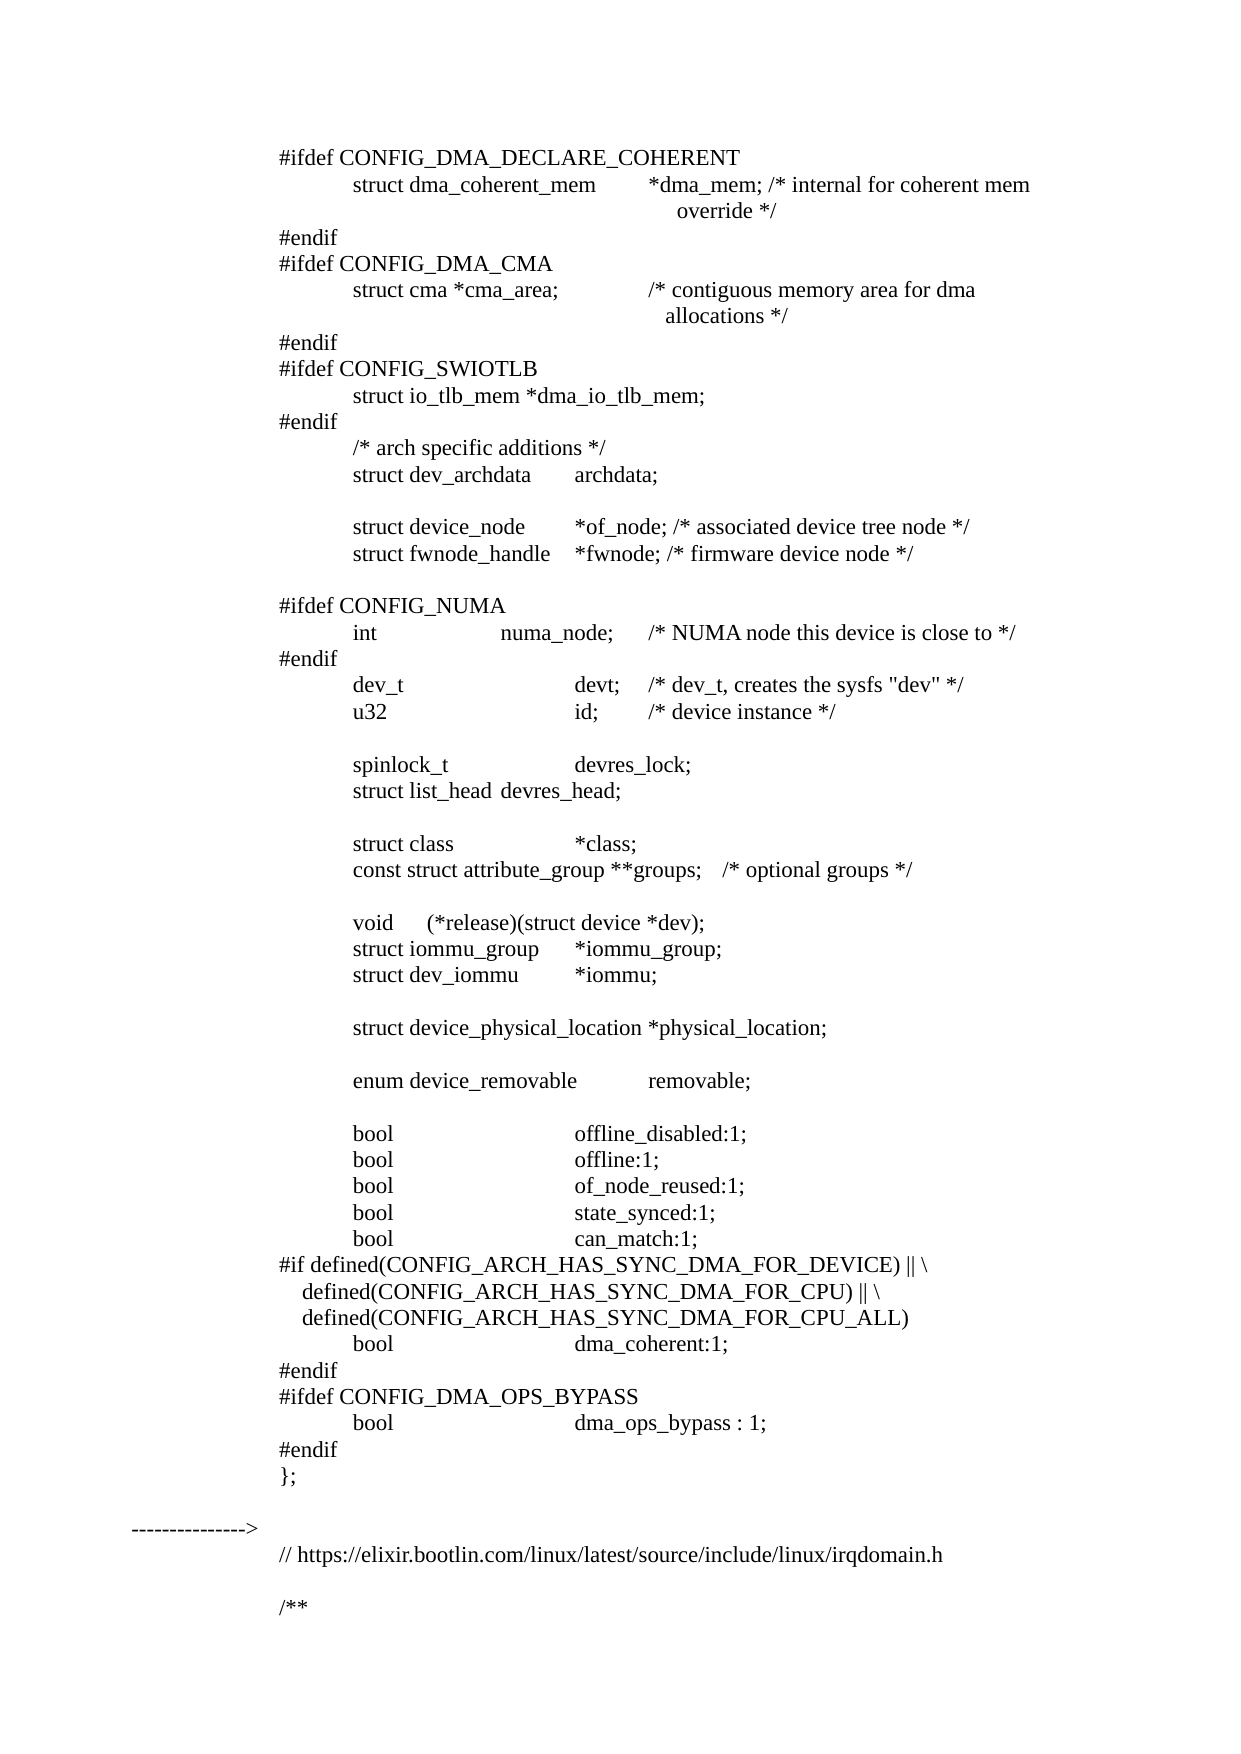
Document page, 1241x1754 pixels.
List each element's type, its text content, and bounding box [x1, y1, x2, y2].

text struct list_head devres_head; [57, 777, 1122, 803]
text spinlock_t devres_lock; [57, 751, 1122, 777]
text #endif [57, 1357, 1122, 1383]
text struct cma *cma_area; /* contiguous memory area for dma [57, 276, 1122, 303]
text #endif [57, 1436, 1122, 1462]
text const struct attribute_group **groups; /* optional groups */ [57, 856, 1122, 882]
text struct device_node *of_node; /* associated device tree node */ [57, 513, 1122, 540]
text struct fwnode_handle *fwnode; /* firmware device node */ [57, 540, 1122, 566]
text #ifdef CONFIG_DMA_CMA [57, 250, 1122, 276]
text #ifdef CONFIG_DMA_DECLARE_COHERENT [57, 144, 1122, 171]
text bool can_match:1; [57, 1225, 1122, 1251]
text int numa_node; /* NUMA node this device is close to */ [57, 619, 1122, 645]
text bool offline:1; [57, 1146, 1122, 1172]
text #ifdef CONFIG_NUMA [57, 592, 1122, 619]
text struct dev_archdata archdata; [57, 461, 1122, 487]
text struct dev_iommu *iommu; [57, 961, 1122, 988]
text struct device_physical_location *physical_location; [57, 1014, 1122, 1041]
text void (*release)(struct device *dev); [57, 909, 1122, 935]
text struct iommu_group *iommu_group; [57, 935, 1122, 961]
text #endif [57, 408, 1122, 434]
text bool of_node_reused:1; [57, 1172, 1122, 1199]
text dev_t devt; /* dev_t, creates the sysfs "dev" */ [57, 672, 1122, 698]
text #if defined(CONFIG_ARCH_HAS_SYNC_DMA_FOR_DEVICE) || \ [57, 1251, 1122, 1278]
text allocations */ [57, 303, 1122, 329]
text defined(CONFIG_ARCH_HAS_SYNC_DMA_FOR_CPU) || \ [57, 1278, 1122, 1304]
text struct dma_coherent_mem *dma_mem; /* internal for coherent mem [57, 171, 1122, 197]
text bool dma_ops_bypass : 1; [57, 1409, 1122, 1436]
text #ifdef CONFIG_DMA_OPS_BYPASS [57, 1383, 1122, 1409]
text #ifdef CONFIG_SWIOTLB [57, 355, 1122, 382]
text /* arch specific additions */ [57, 434, 1122, 461]
text /** [57, 1594, 1122, 1620]
text bool offline_disabled:1; [57, 1119, 1122, 1146]
text #endif [57, 329, 1122, 355]
text bool dma_coherent:1; [57, 1330, 1122, 1357]
text u32 id; /* device instance */ [57, 698, 1122, 724]
text }; [57, 1462, 1122, 1488]
text bool state_synced:1; [57, 1199, 1122, 1225]
text // https://elixir.bootlin.com/linux/latest/source/include/linux/irqdomain.h [57, 1541, 1122, 1568]
text enum device_removable removable; [57, 1067, 1122, 1093]
text struct class *class; [57, 830, 1122, 856]
text #endif [57, 223, 1122, 250]
text override */ [57, 197, 1122, 223]
text struct io_tlb_mem *dma_io_tlb_mem; [57, 382, 1122, 408]
text ---------------> [57, 1515, 1122, 1541]
text #endif [57, 645, 1122, 672]
text defined(CONFIG_ARCH_HAS_SYNC_DMA_FOR_CPU_ALL) [57, 1304, 1122, 1330]
